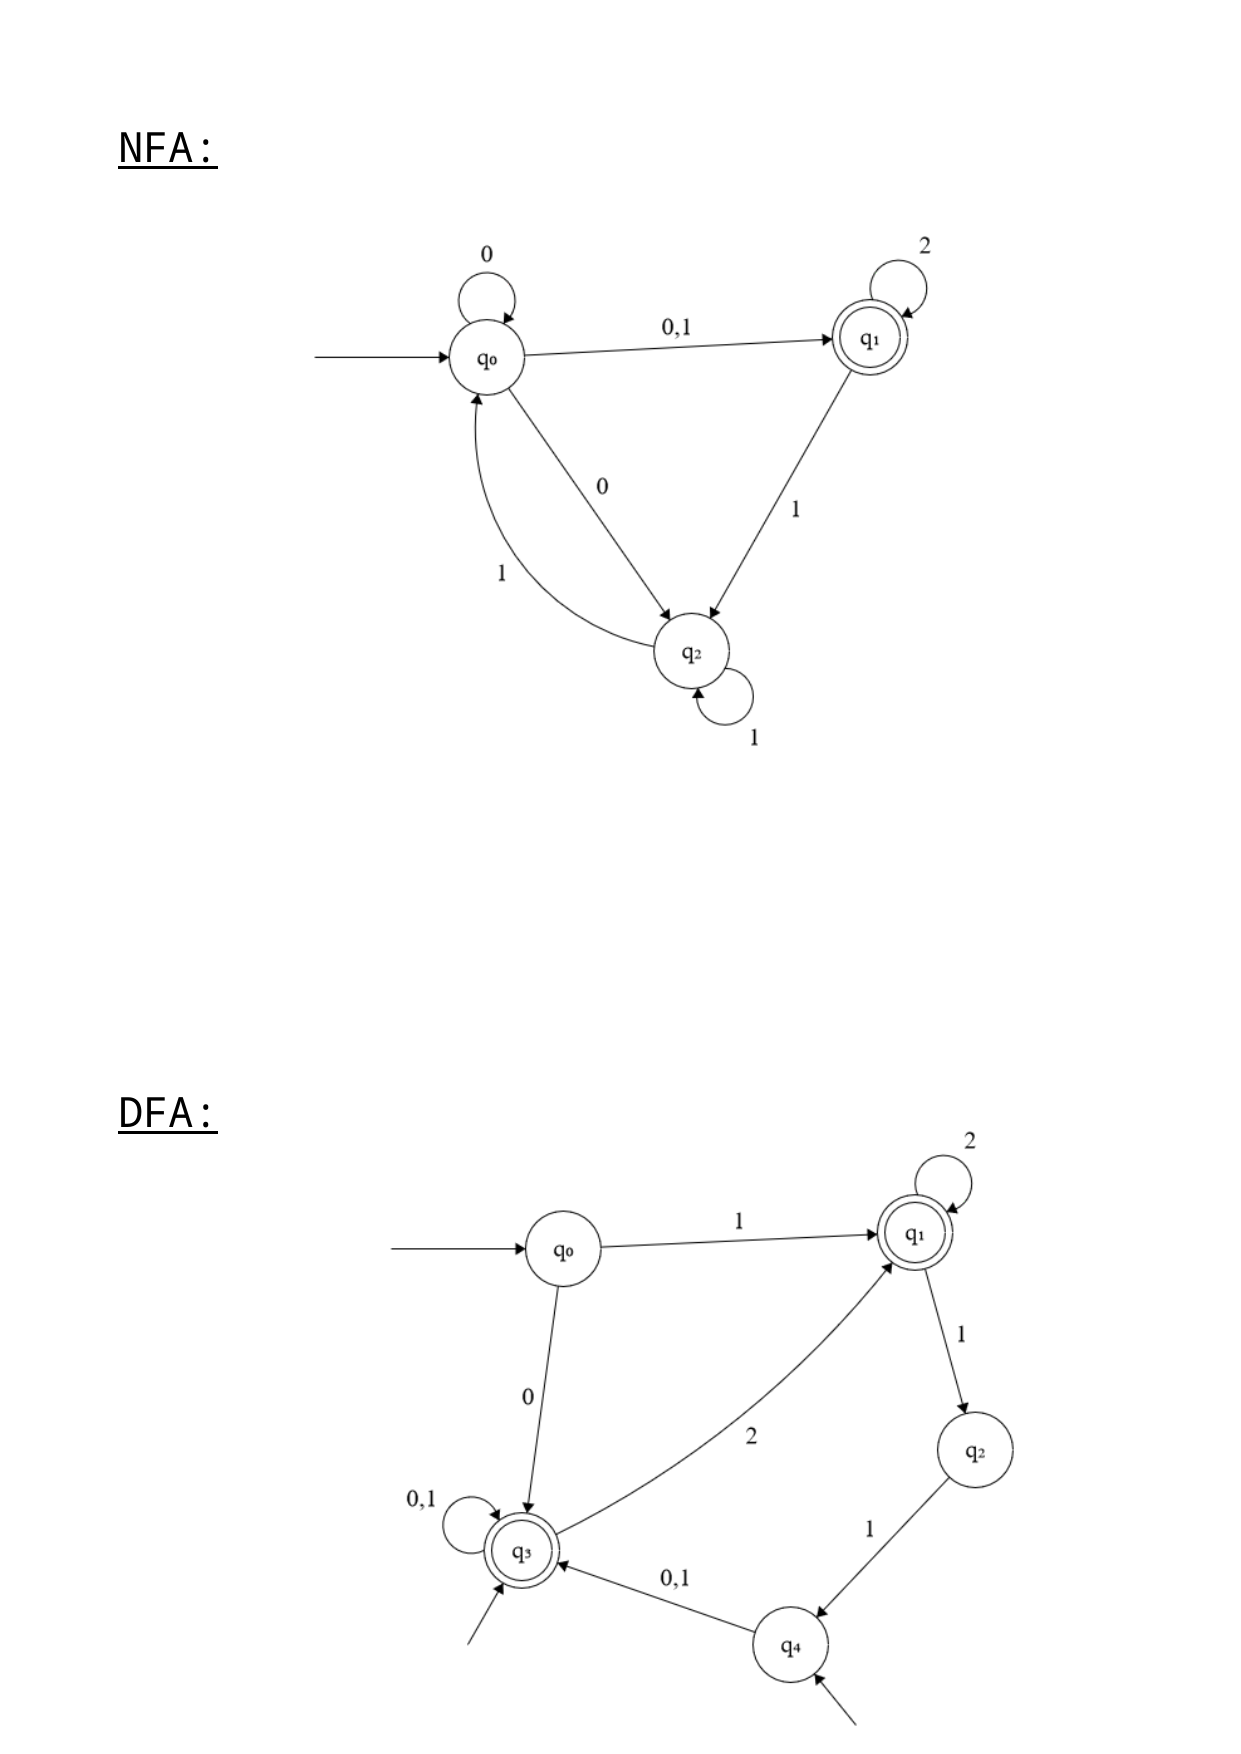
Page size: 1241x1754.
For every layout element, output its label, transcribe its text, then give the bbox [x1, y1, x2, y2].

text DFA: [118, 1083, 1122, 1140]
picture [297, 221, 982, 767]
picture [361, 1109, 1039, 1754]
text NFA: [118, 118, 1122, 175]
